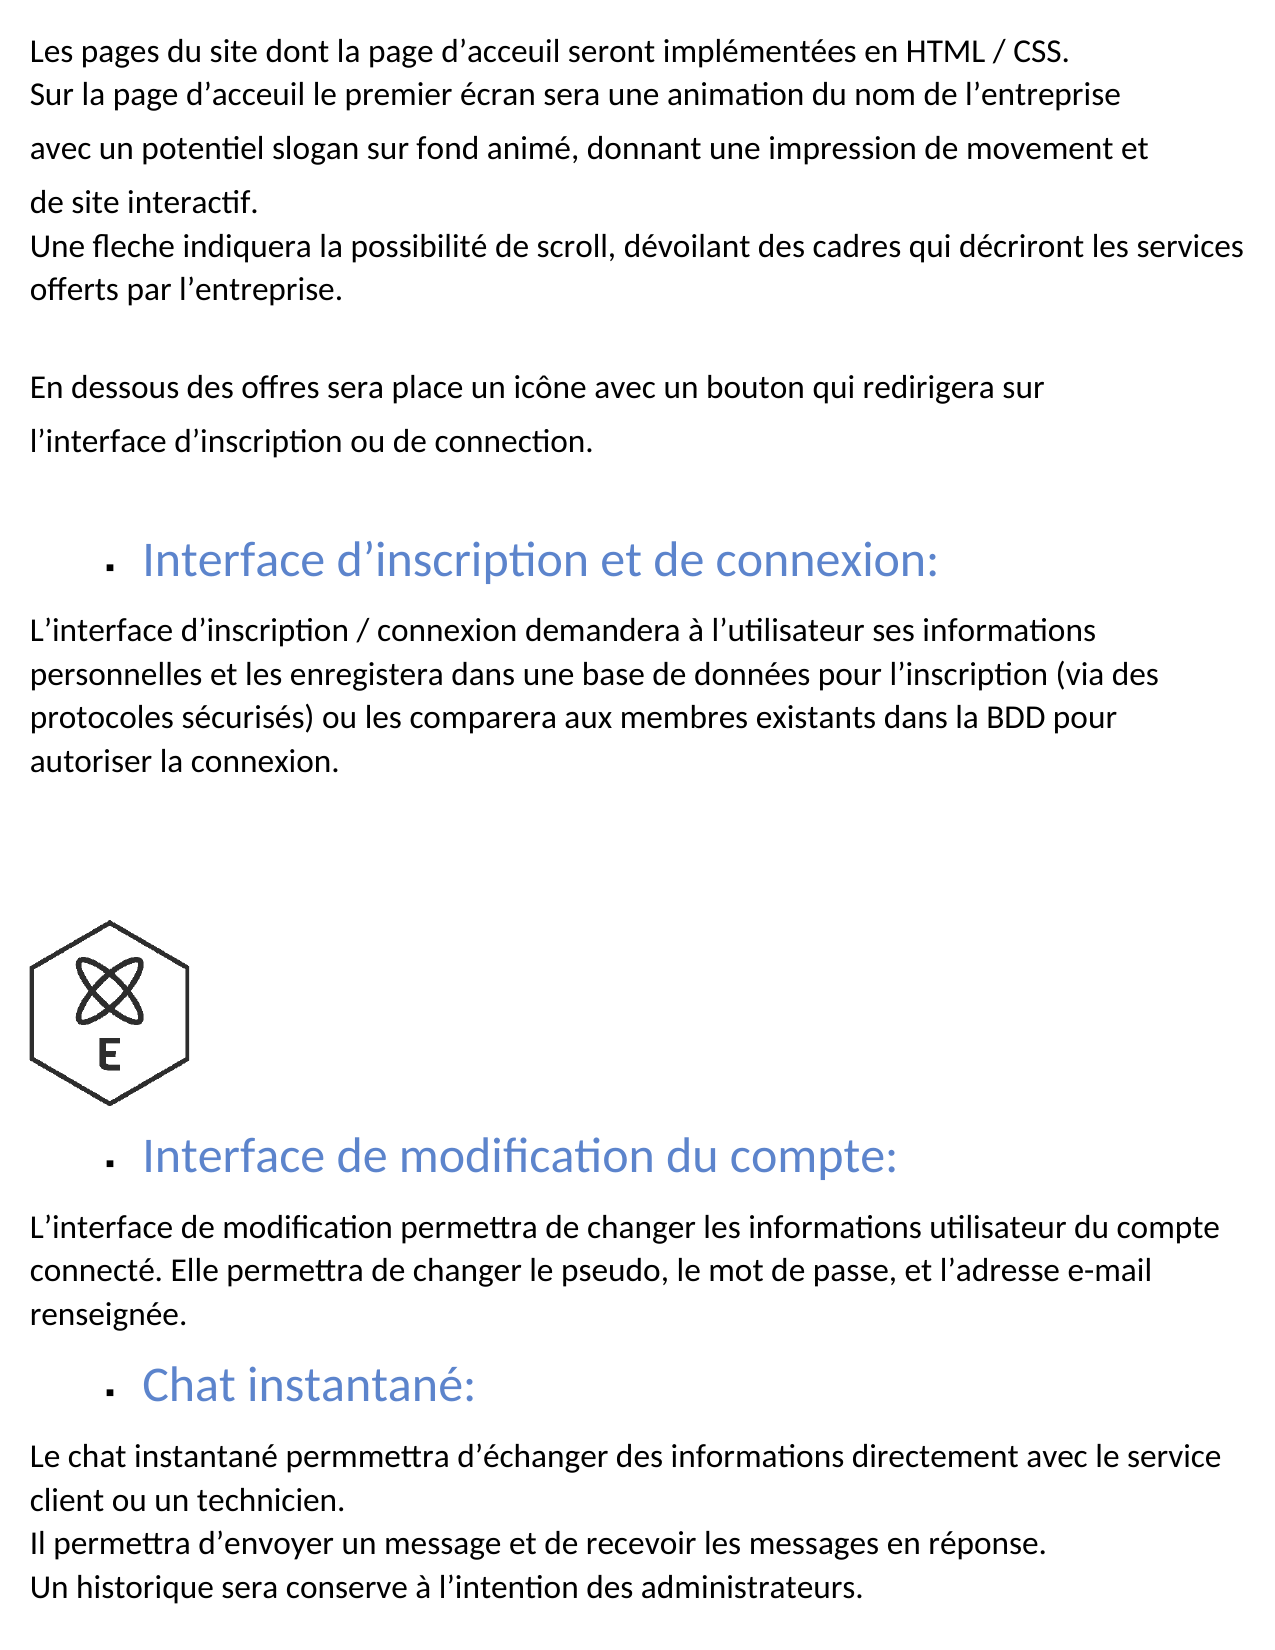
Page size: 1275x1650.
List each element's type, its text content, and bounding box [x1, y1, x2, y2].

list avec un potentiel slogan sur fond animé, donnant une impression de movement et [29, 127, 1245, 168]
list Interface de modification du compte: [104, 1124, 1245, 1185]
list l’interface d’inscription ou de connection. [29, 419, 1245, 460]
list Chat instantané: [104, 1353, 1245, 1414]
text L’interface de modification permettra de changer les informations utilisateur du compte connecté. Elle permettra de changer le pseudo, le mot de passe, et l’adresse e-mail renseignée. [29, 1206, 1245, 1333]
list de site interactif. Une fleche indiquera la possibilité de scroll, dévoilant des cadres qui décriront les services offerts par l’entreprise. [29, 181, 1245, 352]
list En dessous des offres sera place un icône avec un bouton qui redirigera sur [29, 366, 1245, 406]
text Le chat instantané permmettra d’échanger des informations directement avec le service client ou un technicien. Il permettra d’envoyer un message et de recevoir les messages en réponse. Un historique sera conserve à l’intention des administrateurs. [29, 1435, 1245, 1606]
text L’interface d’inscription / connexion demandera à l’utilisateur ses informations personnelles et les enregistera dans une base de données pour l’inscription (via des protocoles sécurisés) ou les comparera aux membres existants dans la BDD pour autoriser la connexion. [29, 609, 1245, 781]
list Interface d’inscription et de connexion: [104, 527, 1245, 588]
list Les pages du site dont la page d’acceuil seront implémentées en HTML / CSS. Sur la page d’acceuil le premier écran sera une animation du nom de l’entreprise [29, 29, 1245, 114]
